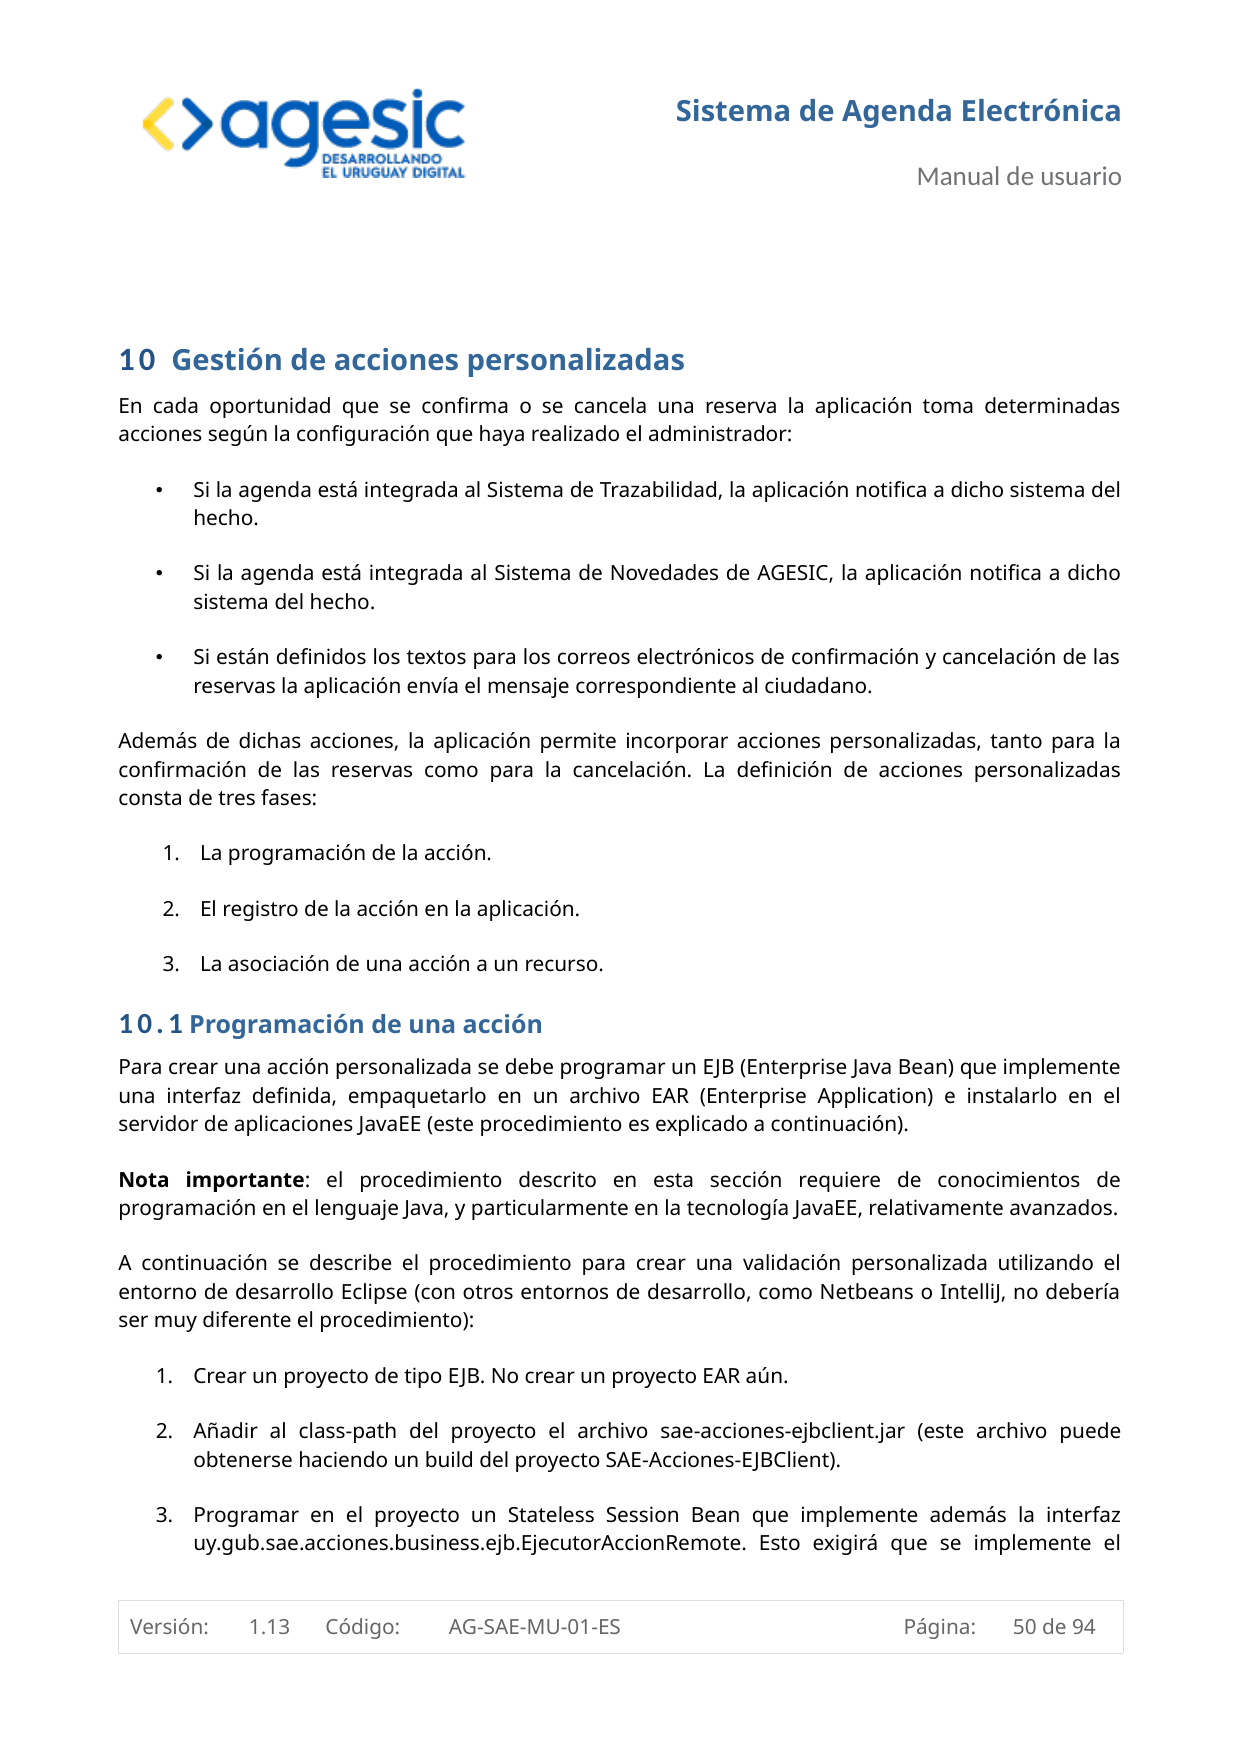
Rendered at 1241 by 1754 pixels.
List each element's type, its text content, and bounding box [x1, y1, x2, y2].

list Si están definidos los textos para los correos electrónicos de confirmación y cancelación de las reservas la aplicación envía el mensaje correspondiente al ciudadano. [156, 642, 1122, 699]
list Añadir al class-path del proyecto el archivo sae-acciones-ejbclient.jar (este archivo puede obtenerse haciendo un build del proyecto SAE-Acciones-EJBClient). [156, 1416, 1122, 1473]
text Nota importante: el procedimiento descrito en esta sección requiere de conocimientos de programación en el lenguaje Java, y particularmente en la tecnología JavaEE, relativamente avanzados. [118, 1165, 1122, 1222]
list La programación de la acción. [162, 838, 1122, 867]
text A continuación se describe el procedimiento para crear una validación personalizada utilizando el entorno de desarrollo Eclipse (con otros entornos de desarrollo, como Netbeans o IntelliJ, no debería ser muy diferente el procedimiento): [118, 1248, 1122, 1334]
subtitle Gestión de acciones personalizadas [118, 339, 1122, 379]
list El registro de la acción en la aplicación. [162, 894, 1122, 922]
list Programar en el proyecto un Stateless Session Bean que implemente además la interfaz uy.gub.sae.acciones.business.ejb.EjecutorAccionRemote. Esto exigirá que se implemente el [156, 1500, 1122, 1557]
text Además de dichas acciones, la aplicación permite incorporar acciones personalizadas, tanto para la confirmación de las reservas como para la cancelación. La definición de acciones personalizadas consta de tres fases: [118, 726, 1122, 812]
text En cada oportunidad que se confirma o se cancela una reserva la aplicación toma determinadas acciones según la configuración que haya realizado el administrador: [118, 391, 1122, 448]
subtitle Programación de una acción [118, 1005, 1122, 1040]
list Crear un proyecto de tipo EJB. No crear un proyecto EAR aún. [156, 1361, 1122, 1389]
list La asociación de una acción a un recurso. [162, 949, 1122, 978]
picture [142, 88, 466, 178]
text Para crear una acción personalizada se debe programar un EJB (Enterprise Java Bean) que implemente una interfaz definida, empaquetarlo en un archivo EAR (Enterprise Application) e instalarlo en el servidor de aplicaciones JavaEE (este procedimiento es explicado a continuación). [118, 1052, 1122, 1138]
list Si la agenda está integrada al Sistema de Trazabilidad, la aplicación notifica a dicho sistema del hecho. [156, 475, 1122, 532]
list Si la agenda está integrada al Sistema de Novedades de AGESIC, la aplicación notifica a dicho sistema del hecho. [156, 558, 1122, 615]
